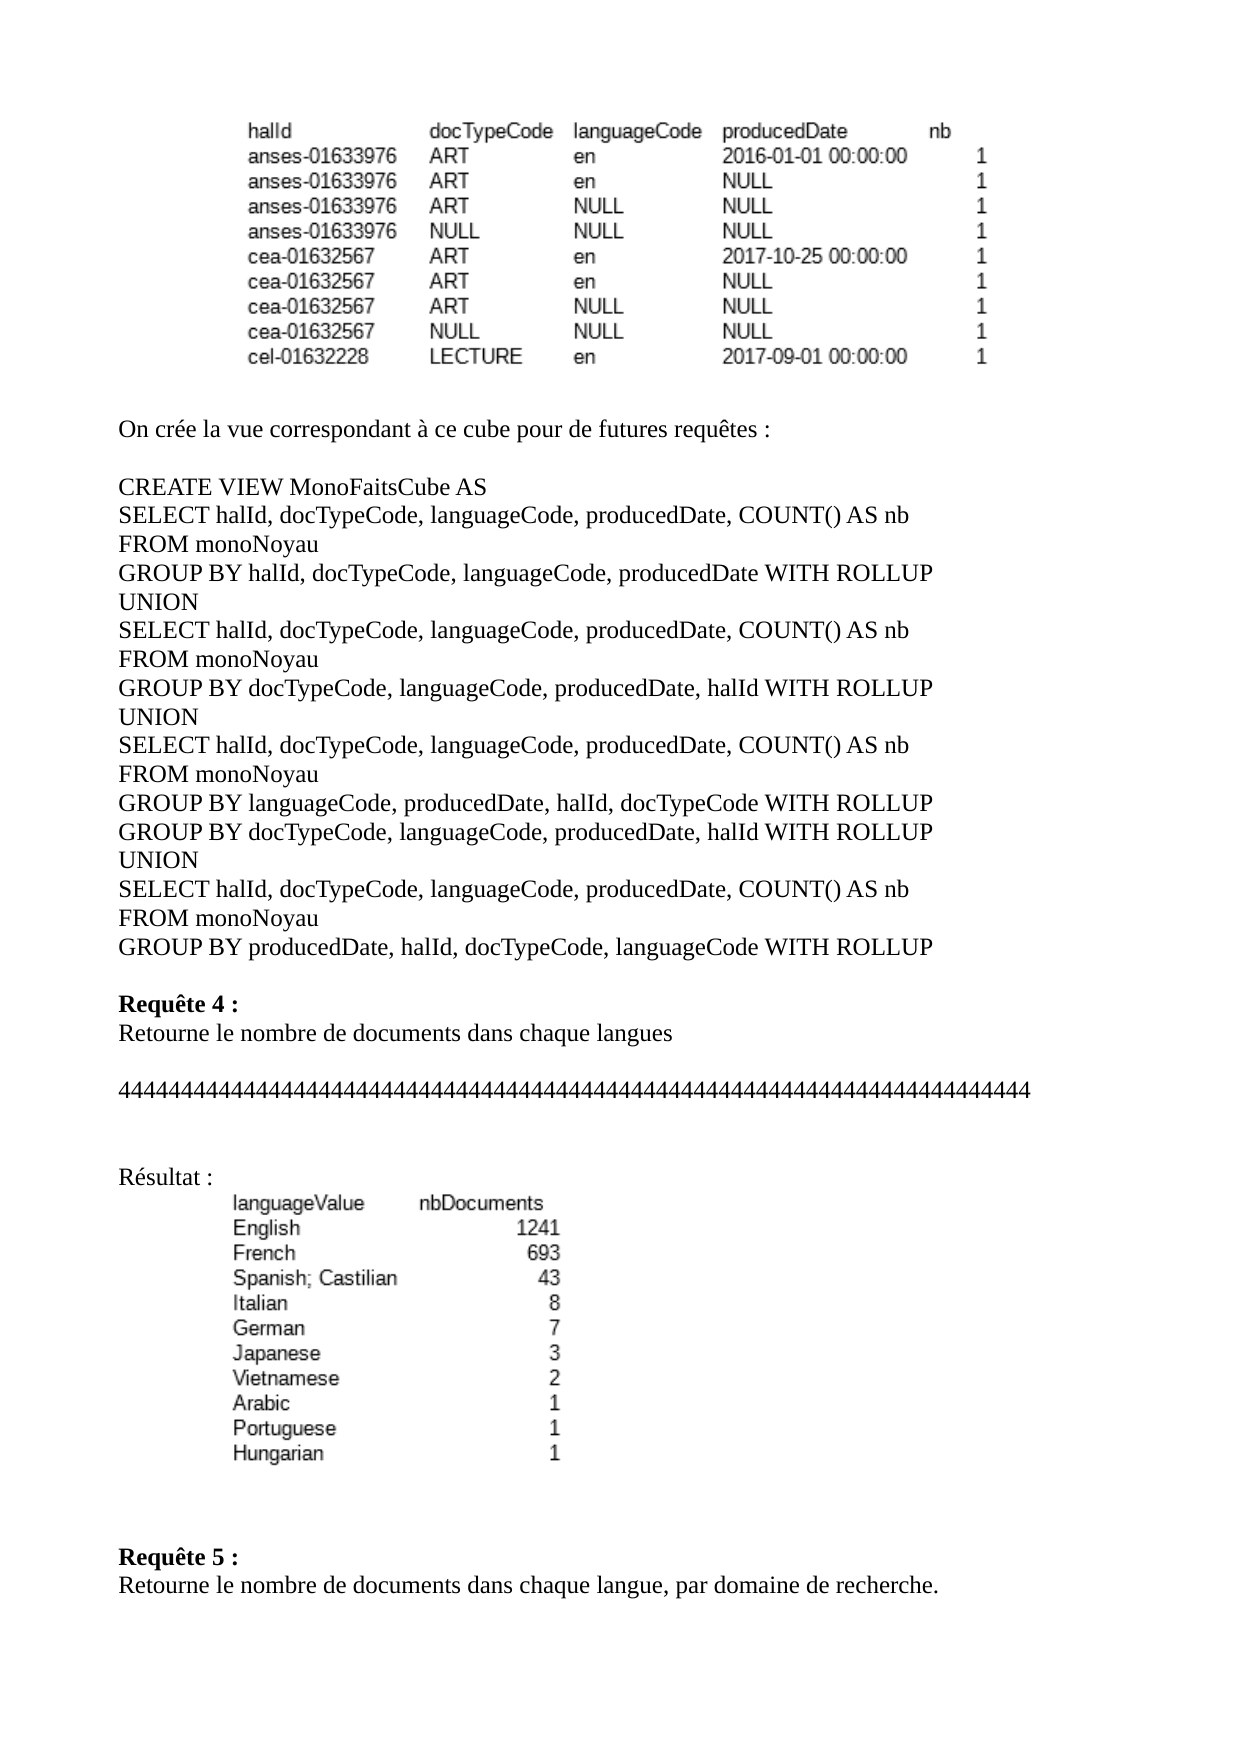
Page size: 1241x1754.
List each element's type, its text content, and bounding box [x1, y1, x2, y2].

text CREATE VIEW MonoFaitsCube AS [118, 472, 1122, 500]
text Retourne le nombre de documents dans chaque langues [118, 1018, 1122, 1047]
text FROM monoNoyau [118, 759, 1122, 788]
picture [230, 1190, 565, 1484]
text FROM monoNoyau [118, 644, 1122, 673]
text GROUP BY halId, docTypeCode, languageCode, producedDate WITH ROLLUP [118, 558, 1122, 587]
text Retourne le nombre de documents dans chaque langue, par domaine de recherche. [118, 1570, 1122, 1599]
text FROM monoNoyau [118, 903, 1122, 932]
text GROUP BY languageCode, producedDate, halId, docTypeCode WITH ROLLUP [118, 788, 1122, 817]
text FROM monoNoyau [118, 529, 1122, 558]
text GROUP BY docTypeCode, languageCode, producedDate, halId WITH ROLLUP [118, 673, 1122, 702]
text SELECT halId, docTypeCode, languageCode, producedDate, COUNT() AS nb [118, 730, 1122, 759]
text 4444444444444444444444444444444444444444444444444444444444444444444444444 [118, 1075, 1122, 1104]
text Requête 4 : [118, 989, 1122, 1018]
text SELECT halId, docTypeCode, languageCode, producedDate, COUNT() AS nb [118, 874, 1122, 903]
text UNION [118, 587, 1122, 615]
text GROUP BY producedDate, halId, docTypeCode, languageCode WITH ROLLUP [118, 932, 1122, 960]
text UNION [118, 845, 1122, 874]
text On crée la vue correspondant à ce cube pour de futures requêtes : [118, 414, 1122, 443]
text SELECT halId, docTypeCode, languageCode, producedDate, COUNT() AS nb [118, 500, 1122, 529]
text GROUP BY docTypeCode, languageCode, producedDate, halId WITH ROLLUP [118, 817, 1122, 845]
text Résultat : [118, 1162, 1122, 1190]
picture [246, 118, 995, 386]
text SELECT halId, docTypeCode, languageCode, producedDate, COUNT() AS nb [118, 615, 1122, 644]
text Requête 5 : [118, 1542, 1122, 1570]
text UNION [118, 702, 1122, 730]
